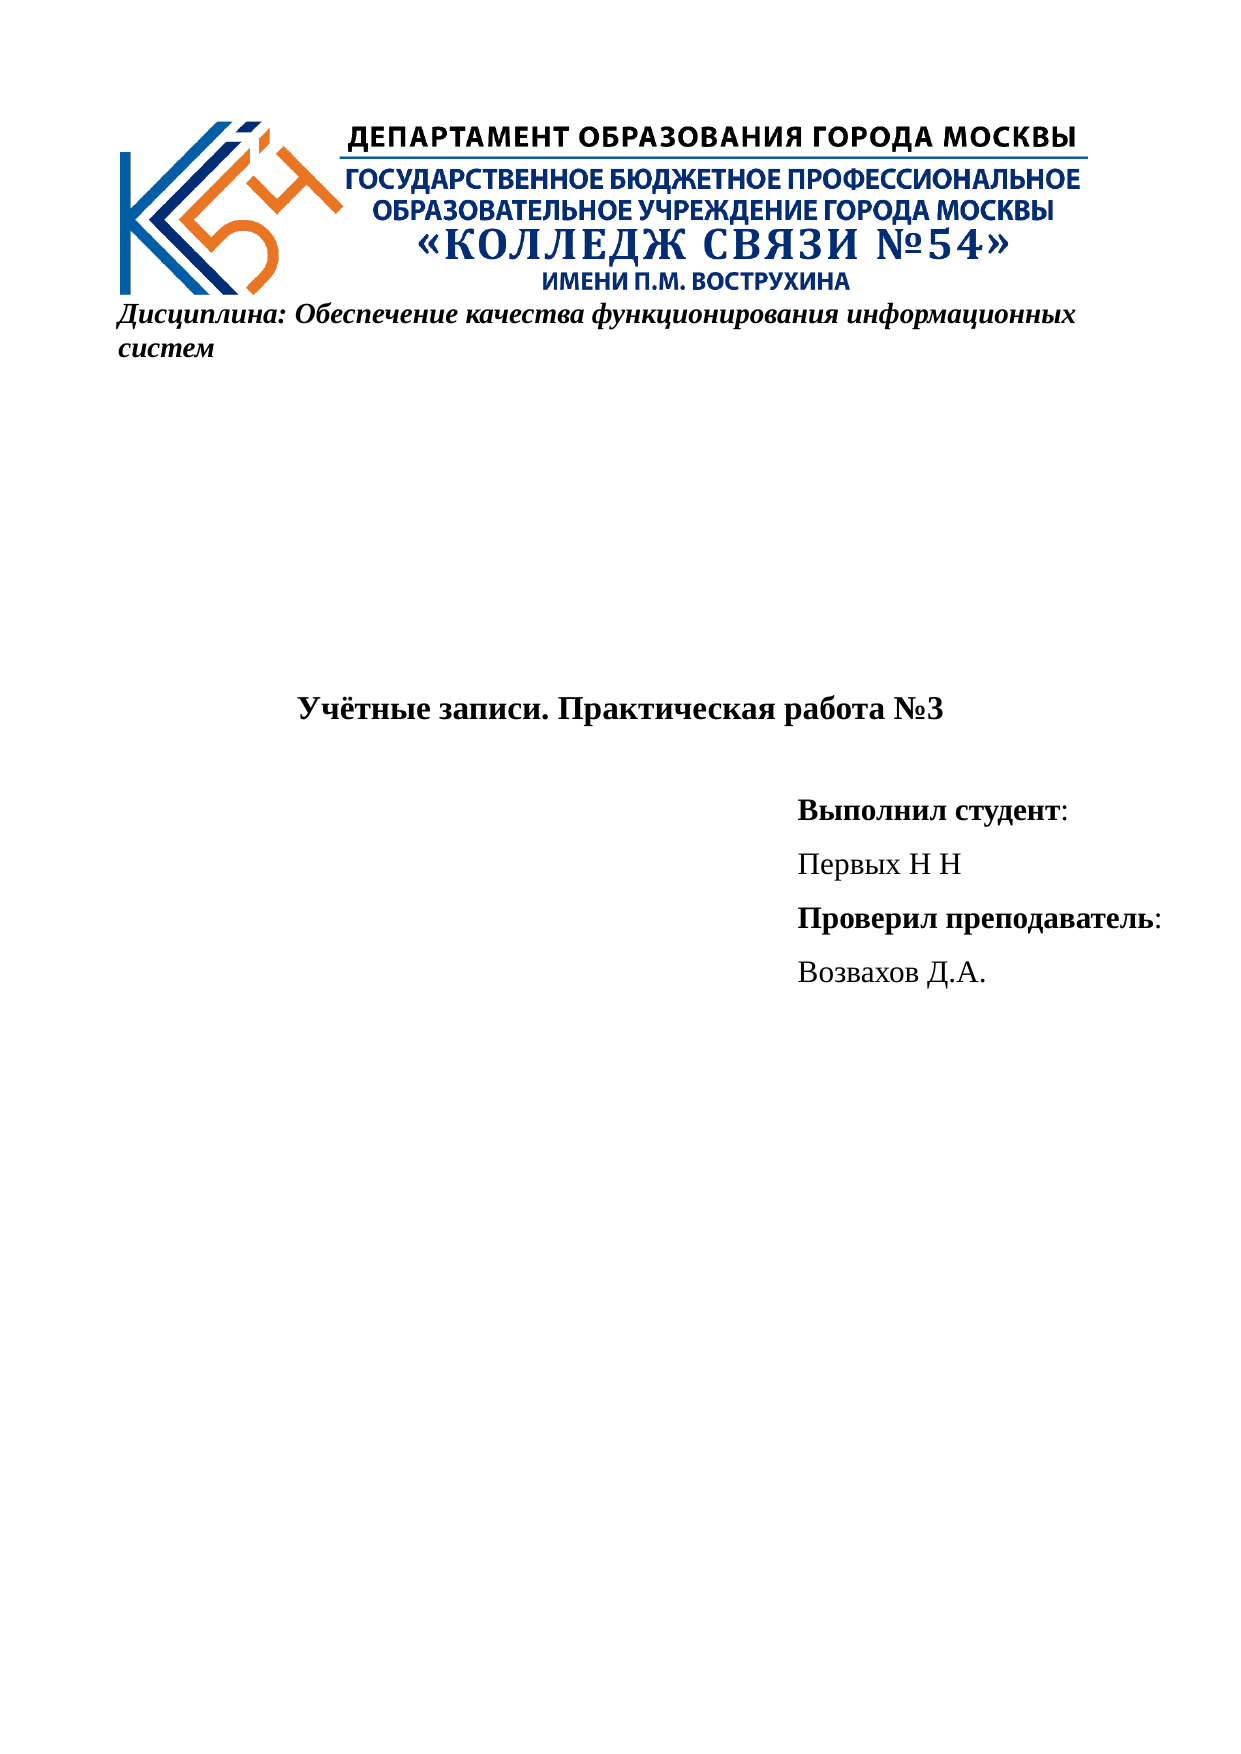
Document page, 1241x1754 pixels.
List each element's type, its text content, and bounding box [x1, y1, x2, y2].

text Проверил преподаватель: [797, 899, 1181, 935]
text Выполнил студент: [797, 792, 1122, 827]
picture [118, 118, 1089, 297]
text Дисциплина: Обеспечение качества функционирования информационных систем [118, 296, 1122, 363]
text Учётные записи. Практическая работа №3 [118, 688, 1122, 727]
text Возвахов Д.А. [722, 953, 1122, 989]
text Первых Н Н [797, 845, 1122, 881]
